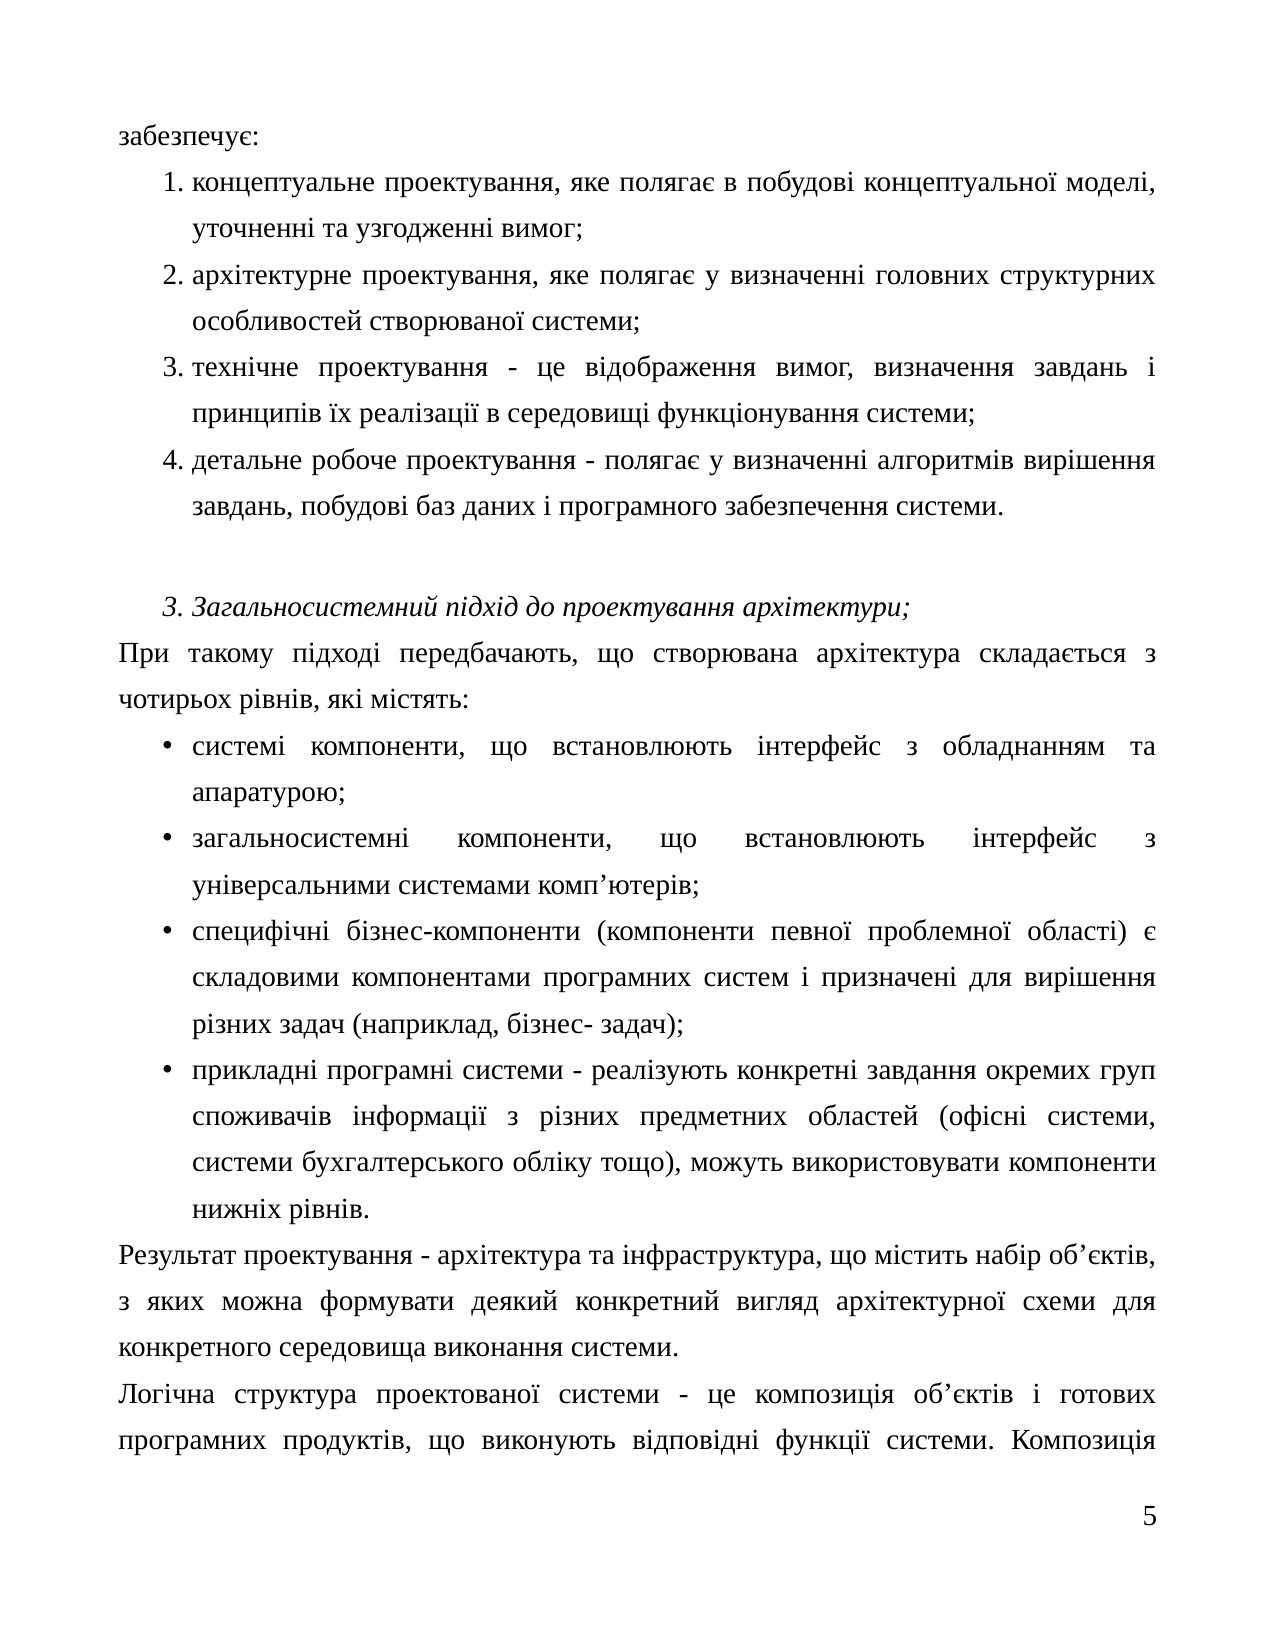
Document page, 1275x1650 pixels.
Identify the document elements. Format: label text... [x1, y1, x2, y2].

text При такому підході передбачають, що створювана архітектура складається з чотирьох рівнів, які містять: [118, 635, 1157, 715]
list Загальносистемний підхід до проектування архітектури; [162, 589, 1157, 623]
list системі компоненти, що встановлюють інтерфейс з обладнанням та апаратурою; [162, 728, 1157, 808]
text забезпечує: [118, 118, 1157, 152]
list прикладні програмні системи - реалізують конкретні завдання окремих груп споживачів інформації з різних предметних областей (офісні системи, системи бухгалтерського обліку тощо), можуть використовувати компоненти нижніх рівнів. [162, 1052, 1157, 1224]
text Логічна структура проектованої системи - це композиція об’єктів і готових програмних продуктів, що виконують відповідні функції системи. Композиція [118, 1376, 1157, 1456]
list концептуальне проектування, яке полягає в побудові концептуальної моделі, уточненні та узгодженні вимог; [162, 164, 1157, 244]
list технічне проектування - це відображення вимог, визначення завдань і принципів їх реалізації в середовищі функціонування системи; [162, 349, 1157, 429]
list специфічні бізнес-компоненти (компоненти певної проблемної області) є складовими компонентами програмних систем і призначені для вирішення різних задач (наприклад, бізнес- задач); [162, 913, 1157, 1039]
list детальне робоче проектування - полягає у визначенні алгоритмів вирішення завдань, побудові баз даних і програмного забезпечення системи. [162, 442, 1157, 522]
list загальносистемні компоненти, що встановлюють інтерфейс з універсальними системами комп’ютерів; [162, 821, 1157, 900]
text Результат проектування - архітектура та інфраструктура, що містить набір об’єктів, з яких можна формувати деякий конкретний вигляд архітектурної схеми для конкретного середовища виконання системи. [118, 1237, 1157, 1363]
list архітектурне проектування, яке полягає у визначенні головних структурних особливостей створюваної системи; [162, 257, 1157, 337]
